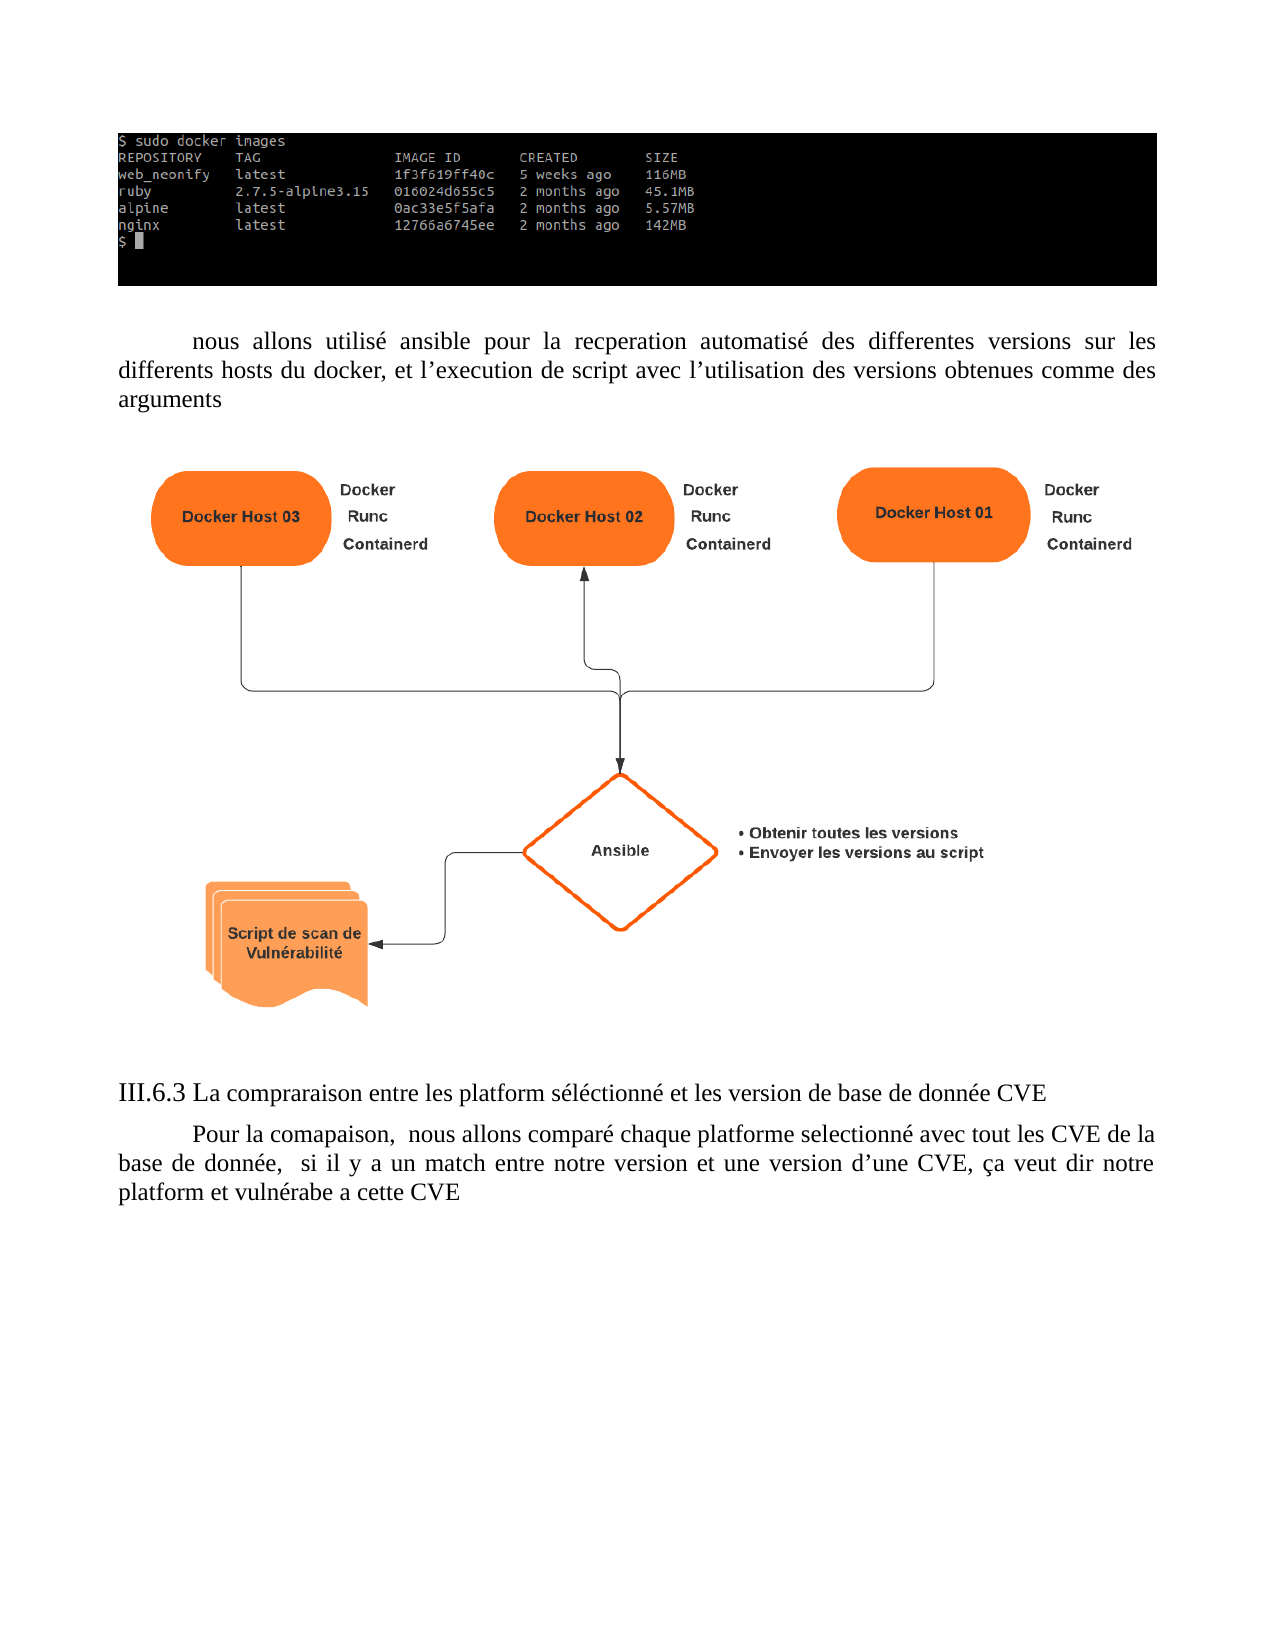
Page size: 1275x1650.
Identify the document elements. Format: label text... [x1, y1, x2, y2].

picture [118, 458, 1157, 1036]
text Pour la comapaison, nous allons comparé chaque platforme selectionné avec tout les CVE de la base de donnée, si il y a un match entre notre version et une version d’une CVE, ça veut dir notre platform et vulnérabe a cette CVE [118, 1119, 1157, 1206]
text nous allons utilisé ansible pour la recperation automatisé des differentes versions sur les differents hosts du docker, et l’execution de script avec l’utilisation des versions obtenues comme des arguments [118, 326, 1157, 412]
text III.6.3 La compraraison entre les platform séléctionné et les version de base de donnée CVE [118, 1076, 1157, 1107]
picture [118, 133, 1157, 286]
